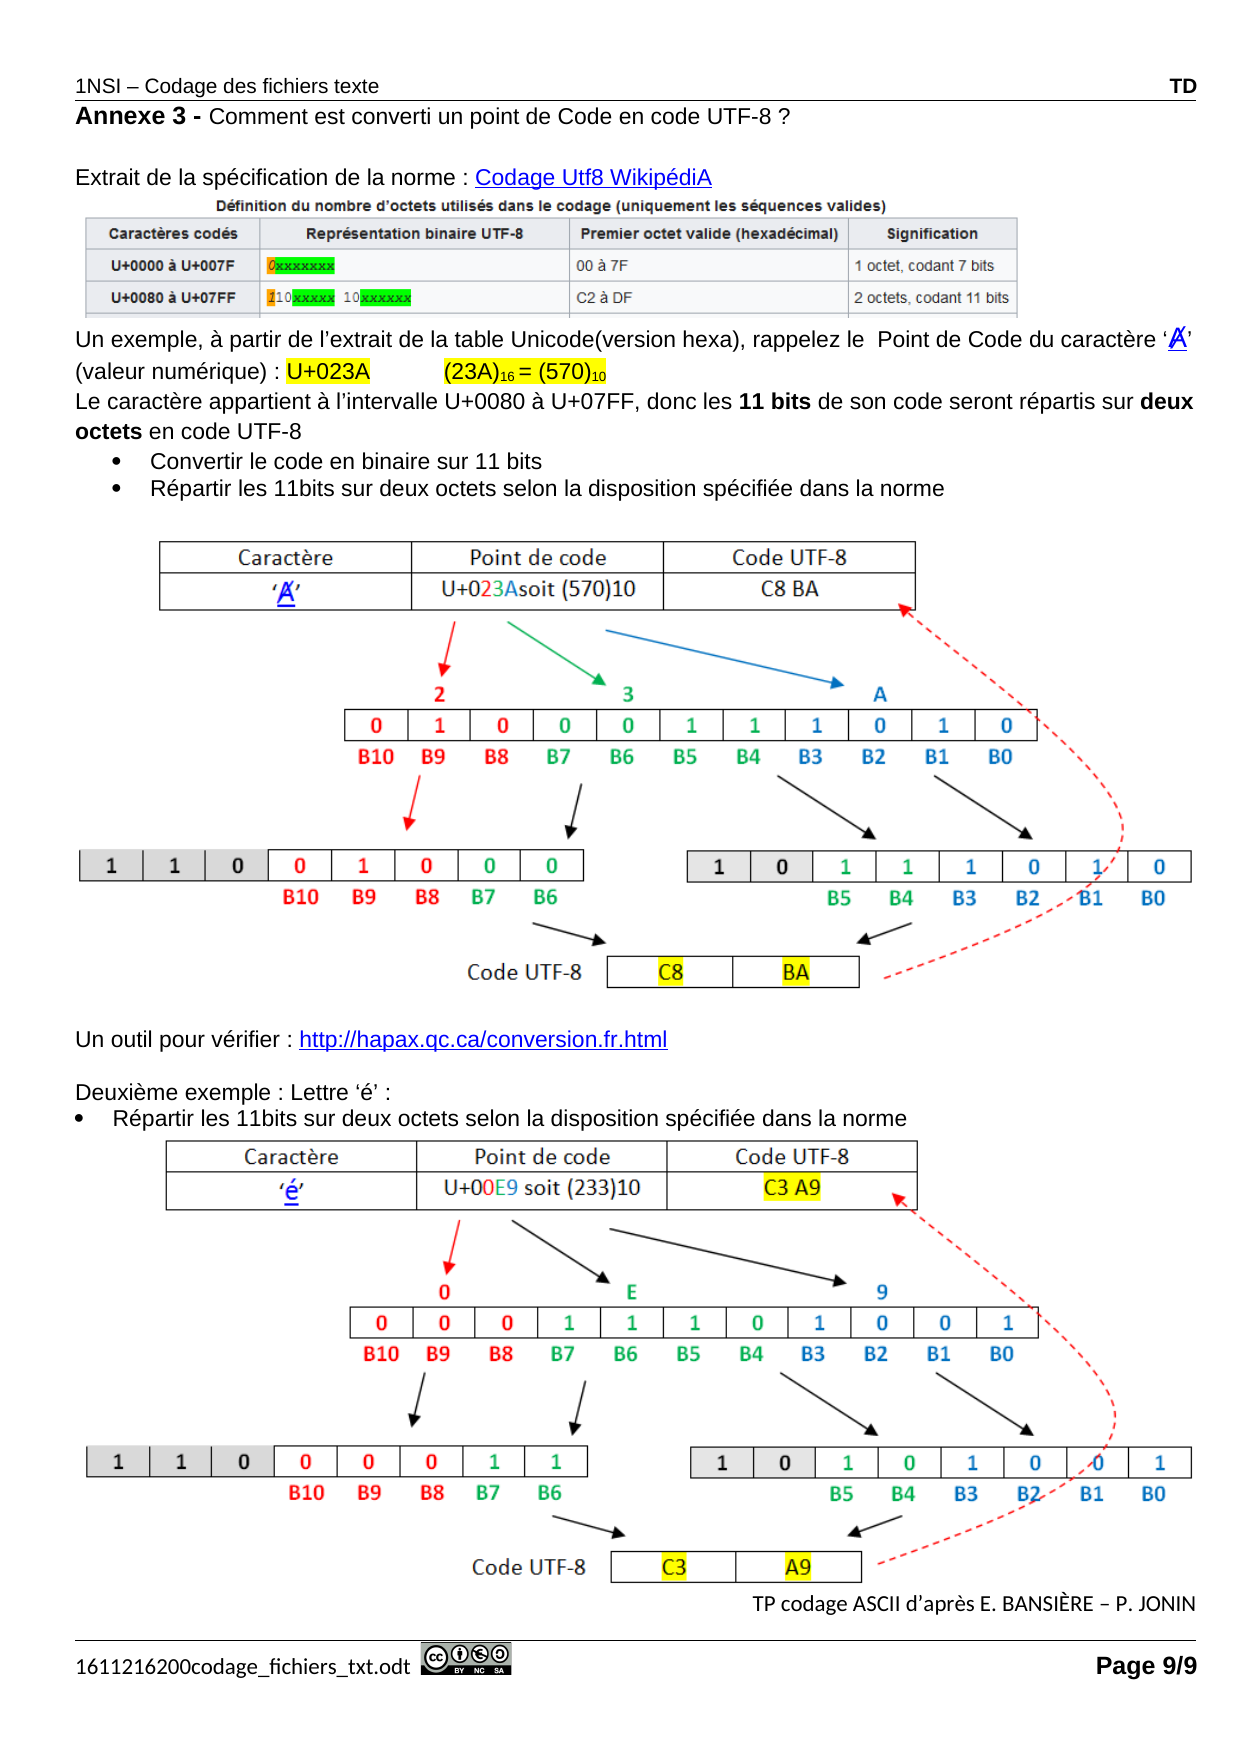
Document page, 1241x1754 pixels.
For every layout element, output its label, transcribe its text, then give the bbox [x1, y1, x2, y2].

text Deuxième exemple : Lettre ‘é’ : [75, 1078, 1196, 1105]
picture [78, 534, 1199, 993]
text Un exemple, à partir de l’extrait de la table Unicode(version hexa), rappelez le Point de Code du caractère ‘Ⱥ’ (valeur numérique) : U+023A (23A)16 = (570)10 [75, 321, 1196, 384]
picture [420, 1642, 512, 1675]
list Répartir les 11bits sur deux octets selon la disposition spécifiée dans la norme [75, 1105, 1196, 1131]
text Un outil pour vérifier : http://hapax.qc.ca/conversion.fr.html [75, 1026, 1196, 1052]
text TP codage ASCII d’après E. BANSIÈRE – P. JONIN [150, 1589, 1196, 1617]
text Extrait de la spécification de la norme : Codage Utf8 WikipédiA [75, 164, 1196, 190]
text Le caractère appartient à l’intervalle U+0080 à U+07FF, donc les 11 bits de son code seront répartis sur deux octets en code UTF-8 [75, 388, 1196, 444]
picture [78, 1131, 1198, 1589]
text Annexe 3 - Comment est converti un point de Code en code UTF-8 ? [75, 101, 1196, 129]
picture [78, 194, 1024, 318]
list Répartir les 11bits sur deux octets selon la disposition spécifiée dans la norme [112, 474, 1196, 501]
list Convertir le code en binaire sur 11 bits [112, 448, 1196, 474]
